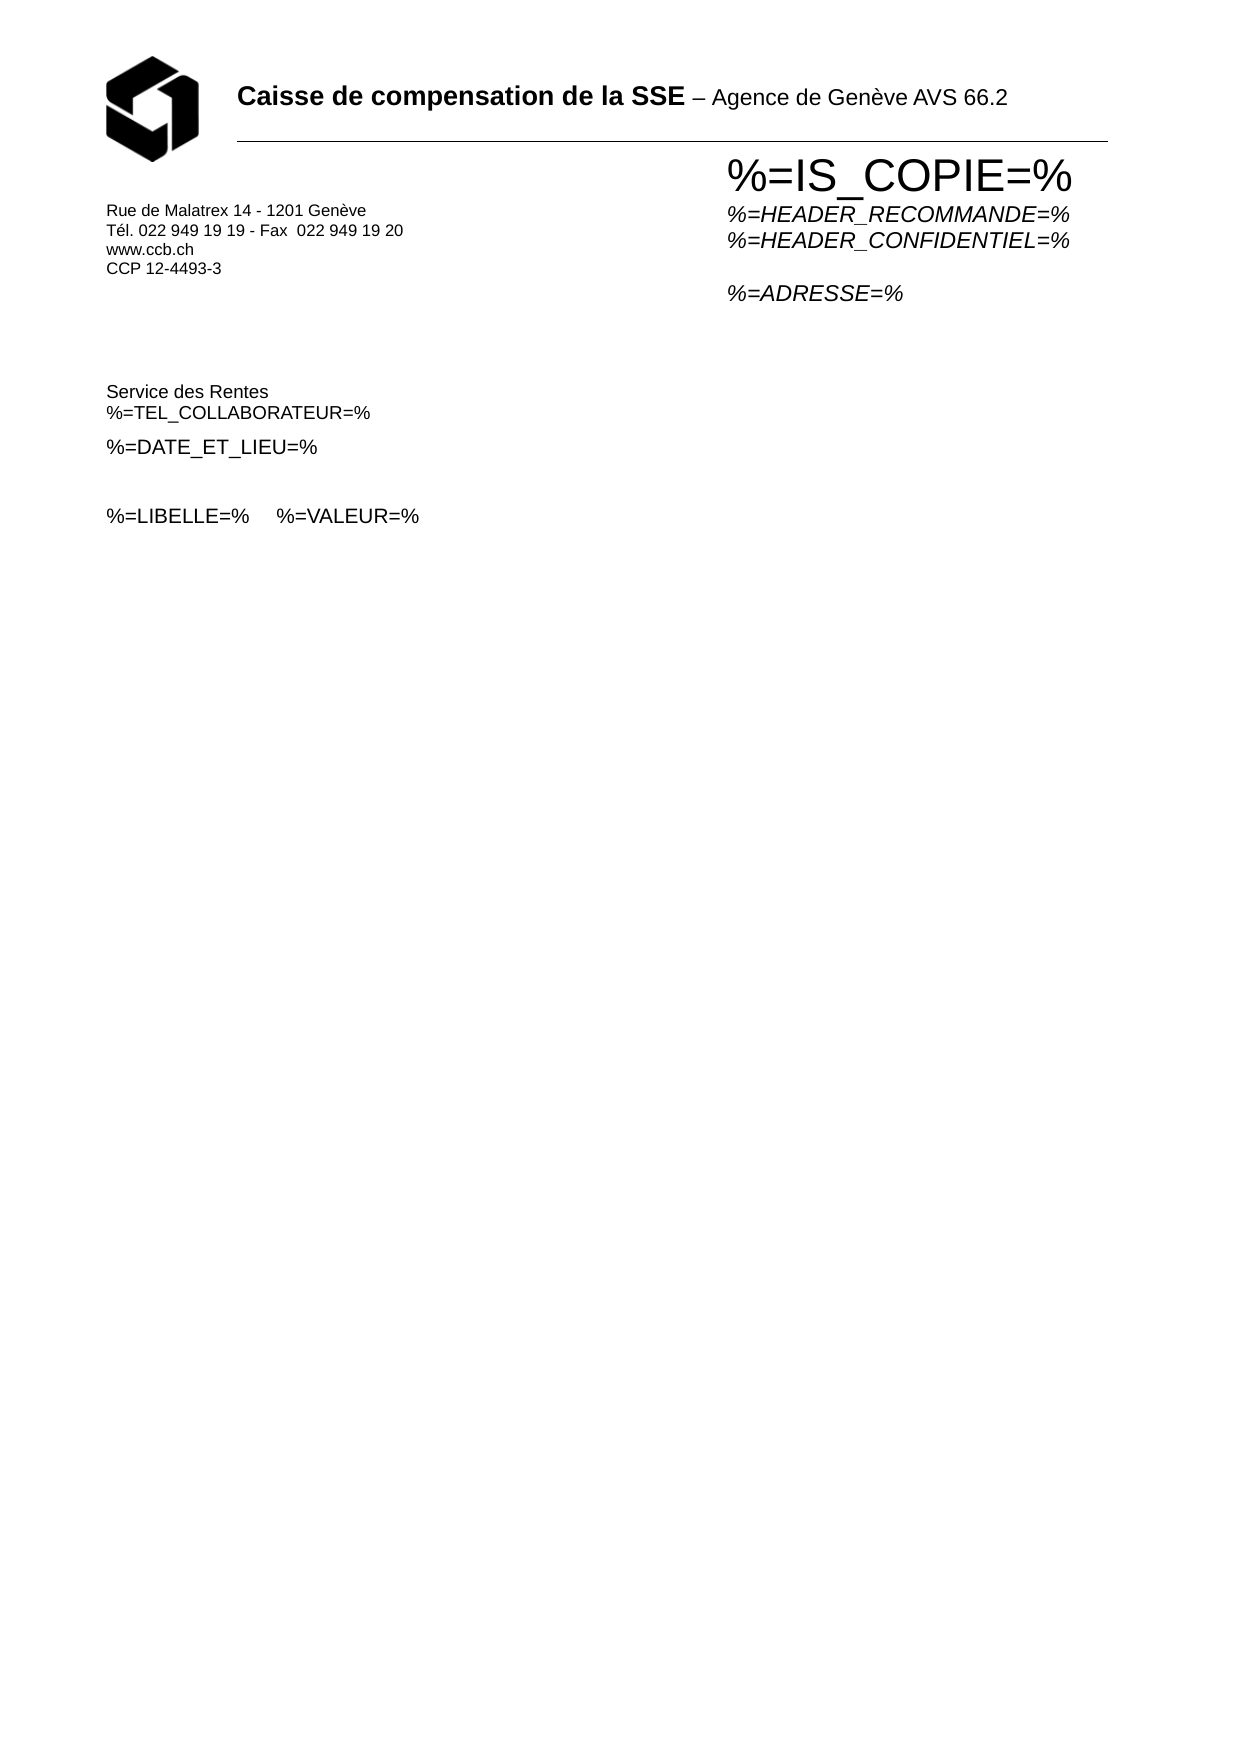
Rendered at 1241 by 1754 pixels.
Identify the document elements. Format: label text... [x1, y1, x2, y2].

table_cell [100, 533, 721, 566]
text Caisse de compensation de la SSE – Agence de Genève AVS 66.2 [201, 80, 1122, 111]
picture [106, 56, 201, 162]
table_cell %=LIBELLE=% [100, 498, 271, 533]
table_header Rue de Malatrex 14 - 1201 Genève Tél. 022 949 19 19 - Fax 022 949 19 20 www.ccb.ch CCP 12-4493-3 Service des Rentes %=TEL_COLLABORATEUR=% [100, 143, 721, 429]
table_cell %=VALEUR=% [271, 498, 721, 533]
table_cell %=DATE_ET_LIEU=% [100, 429, 721, 465]
table_cell [100, 465, 721, 498]
table_header %=IS_COPIE=% %=HEADER_RECOMMANDE=% %=HEADER_CONFIDENTIEL=% %=ADRESSE=% [721, 143, 1122, 566]
